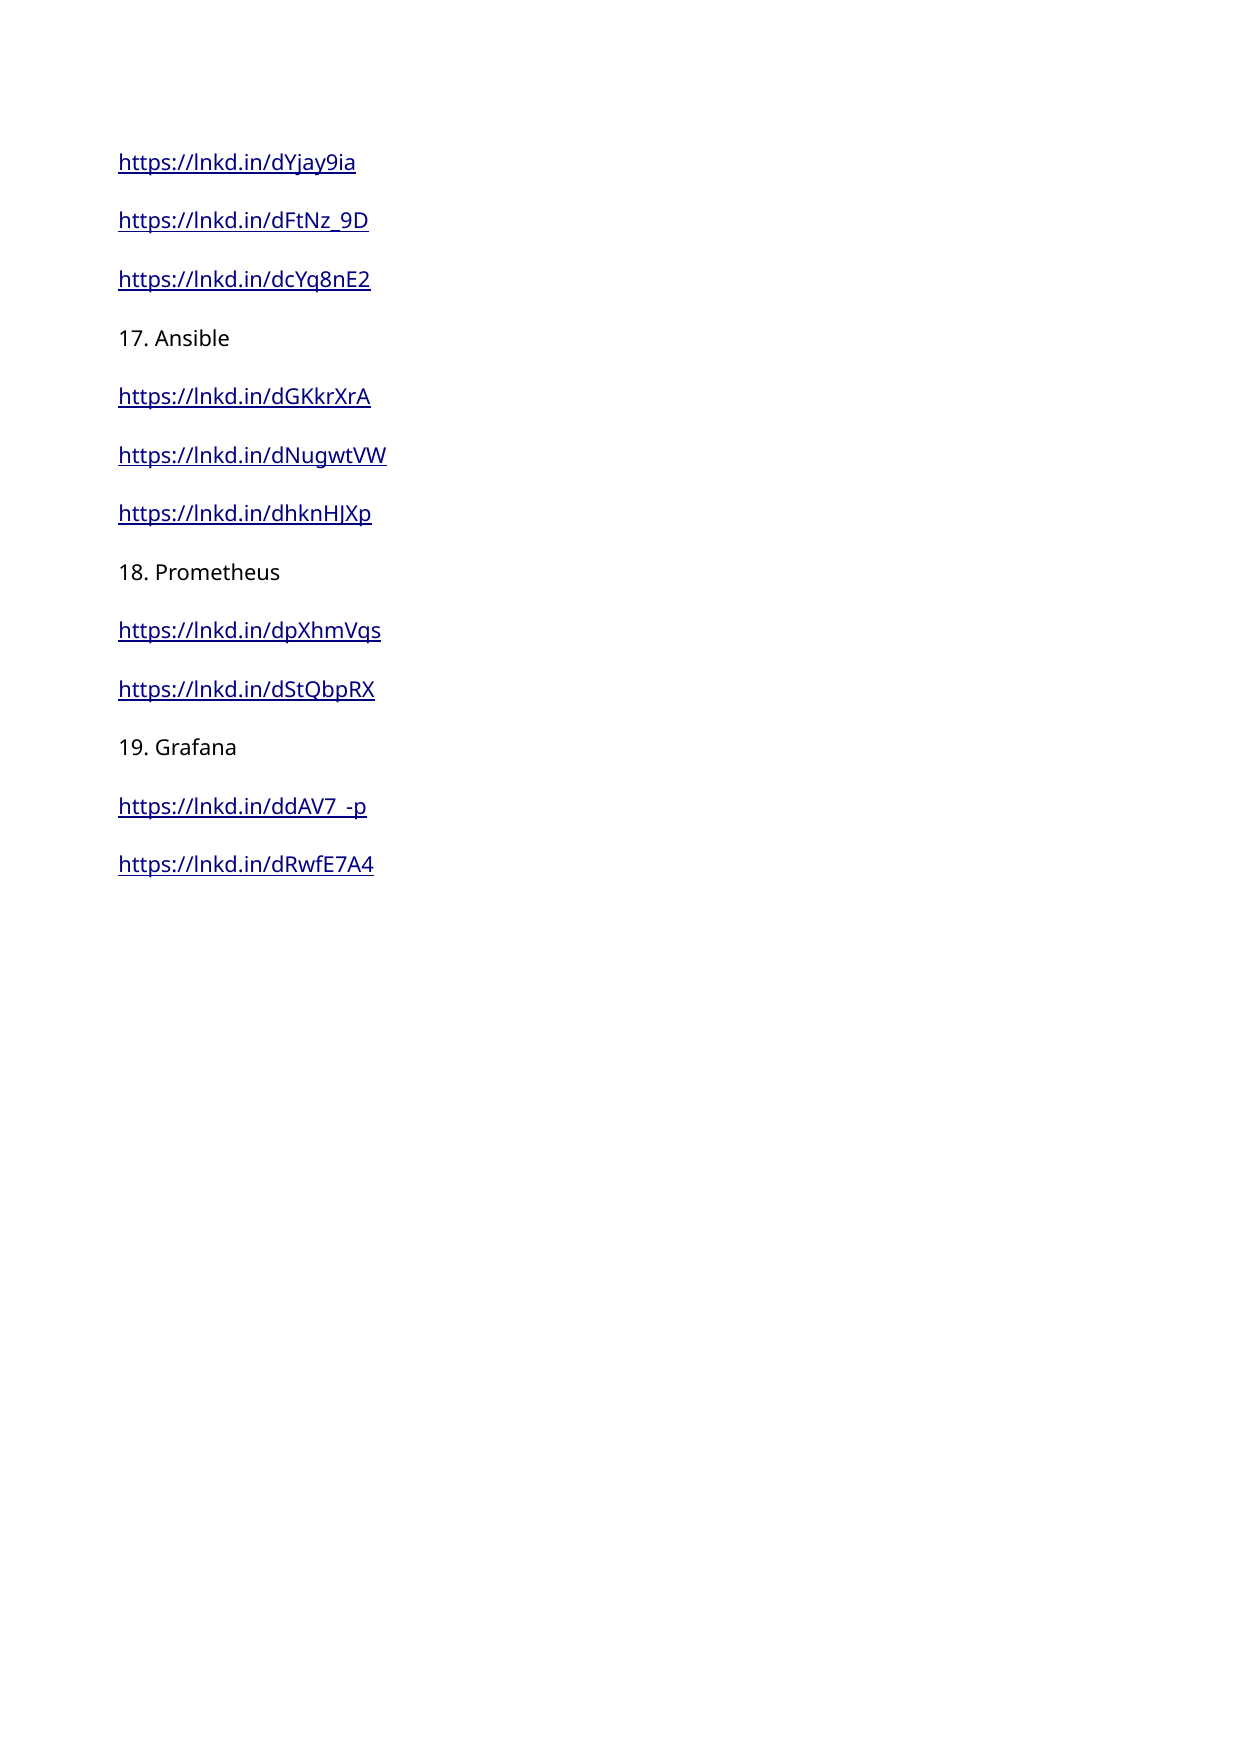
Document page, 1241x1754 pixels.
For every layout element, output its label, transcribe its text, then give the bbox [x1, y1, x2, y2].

text https://lnkd.in/dYjay9ia https://lnkd.in/dFtNz_9D https://lnkd.in/dcYq8nE2 17. Ansible https://lnkd.in/dGKkrXrA https://lnkd.in/dNugwtVW https://lnkd.in/dhknHJXp 18. Prometheus https://lnkd.in/dpXhmVqs https://lnkd.in/dStQbpRX 19. Grafana https://lnkd.in/ddAV7_-p https://lnkd.in/dRwfE7A4 [118, 118, 1122, 908]
